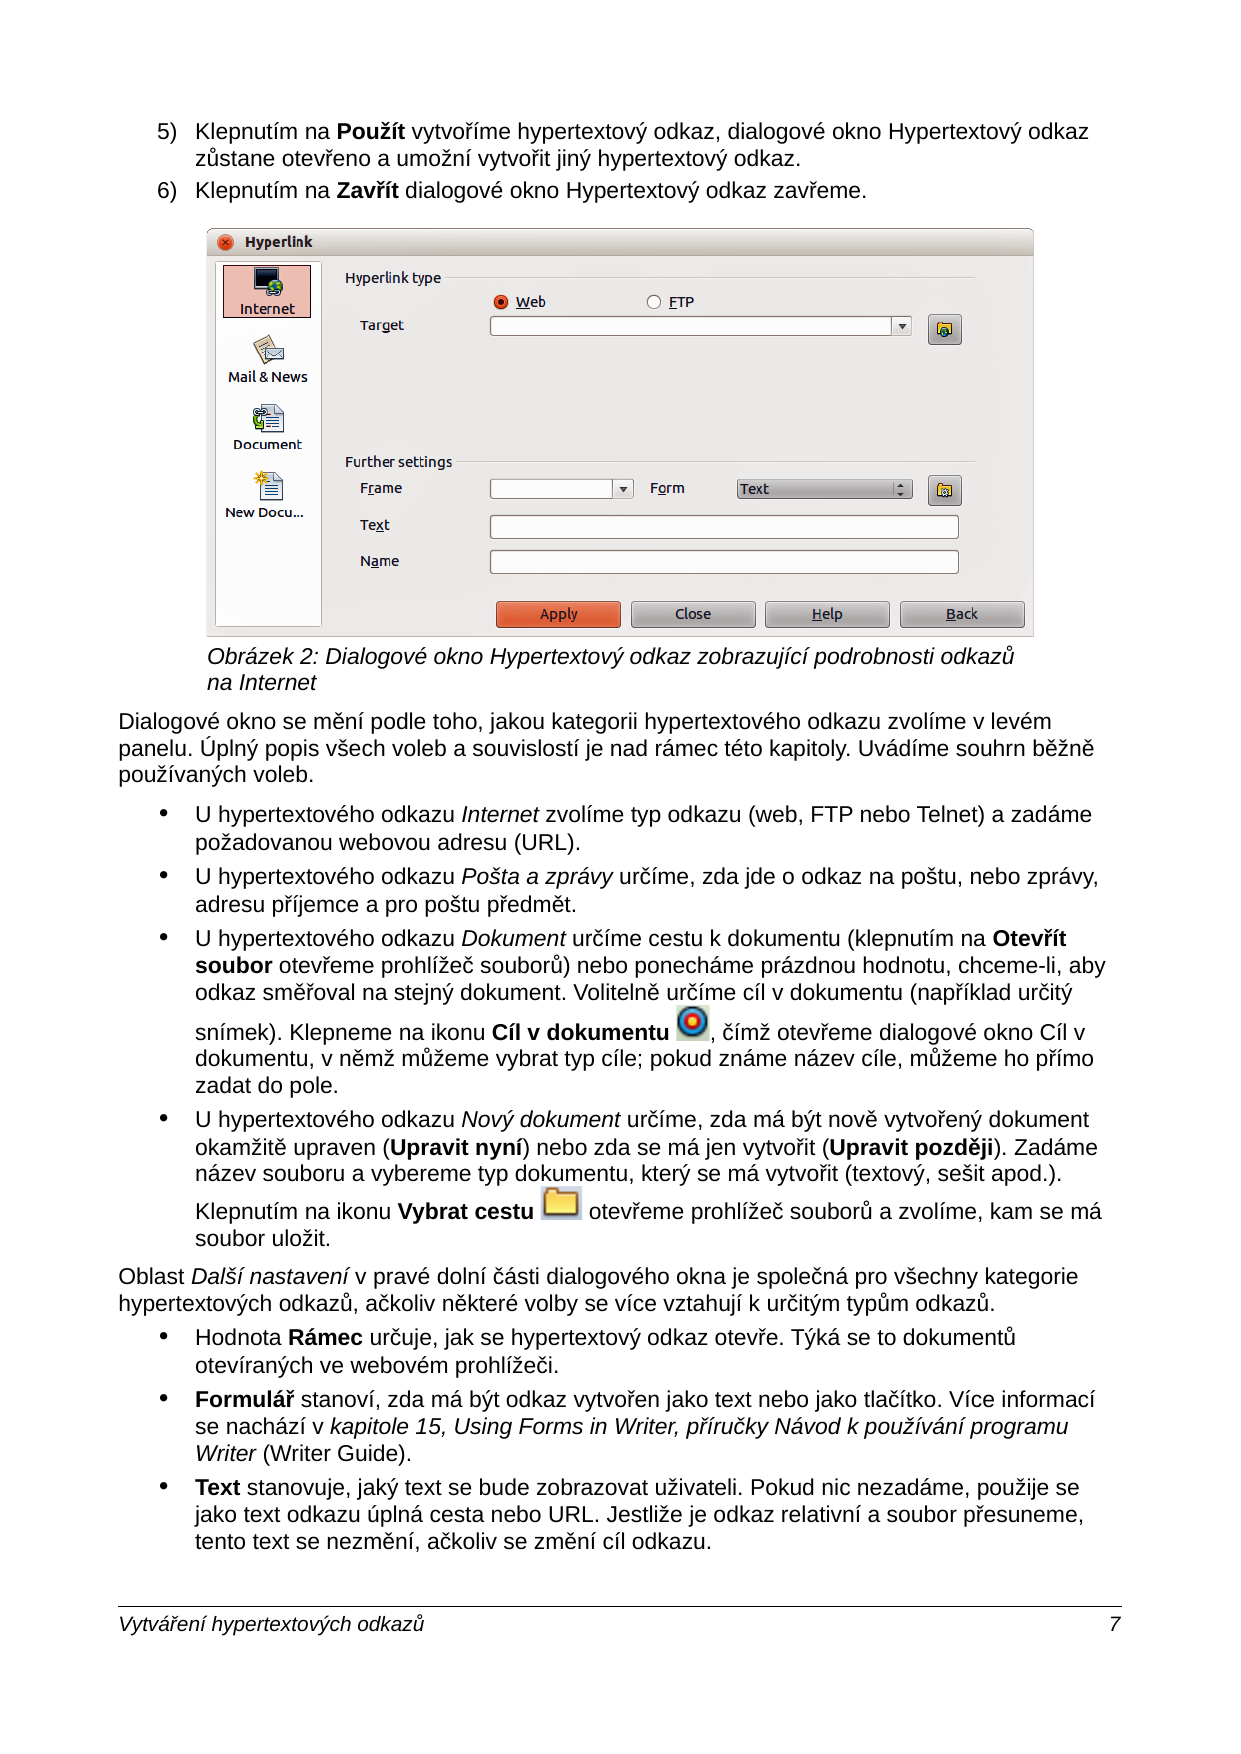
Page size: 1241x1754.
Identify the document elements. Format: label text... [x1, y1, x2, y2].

list U hypertextového odkazu Nový dokument určíme, zda má být nově vytvořený dokument okamžitě upraven (Upravit nyní) nebo zda se má jen vytvořit (Upravit později). Zadáme název souboru a vybereme typ dokumentu, který se má vytvořit (textový, sešit apod.). Klepnutím na ikonu Vybrat cestu otevřeme prohlížeč souborů a zvolíme, kam se má soubor uložit. [156, 1104, 1122, 1251]
list U hypertextového odkazu Dokument určíme cestu k dokumentu (klepnutím na Otevřít soubor otevřeme prohlížeč souborů) nebo ponecháme prázdnou hodnotu, chceme-li, aby odkaz směřoval na stejný dokument. Volitelně určíme cíl v dokumentu (například určitý snímek). Klepneme na ikonu Cíl v dokumentu , čímž otevřeme dialogové okno Cíl v dokumentu, v němž můžeme vybrat typ cíle; pokud známe název cíle, můžeme ho přímo zadat do pole. [156, 923, 1122, 1098]
list Formulář stanoví, zda má být odkaz vytvořen jako text nebo jako tlačítko. Více informací se nachází v kapitole 15, Using Forms in Writer, příručky Návod k používání programu Writer (Writer Guide). [156, 1384, 1122, 1466]
list Hodnota Rámec určuje, jak se hypertextový odkaz otevře. Týká se to dokumentů otevíraných ve webovém prohlížeči. [156, 1322, 1122, 1378]
list Klepnutím na Zavřít dialogové okno Hypertextový odkaz zavřeme. [177, 177, 1122, 203]
text Dialogové okno se mění podle toho, jakou kategorii hypertextového odkazu zvolíme v levém panelu. Úplný popis všech voleb a souvislostí je nad rámec této kapitoly. Uvádíme souhrn běžně používaných voleb. [118, 708, 1122, 787]
picture [676, 1005, 710, 1041]
picture [206, 228, 1034, 637]
text Obrázek 2: Dialogové okno Hypertextový odkaz zobrazující podrobnosti odkazů na Internet [207, 643, 1033, 696]
list Oblast Další nastavení v pravé dolní části dialogového okna je společná pro všechny kategorie hypertextových odkazů, ačkoliv některé volby se více vztahují k určitým typům odkazů. [118, 1263, 1122, 1316]
list U hypertextového odkazu Internet zvolíme typ odkazu (web, FTP nebo Telnet) a zadáme požadovanou webovou adresu (URL). [156, 800, 1122, 855]
list Text stanovuje, jaký text se bude zobrazovat uživateli. Pokud nic nezadáme, použije se jako text odkazu úplná cesta nebo URL. Jestliže je odkaz relativní a soubor přesuneme, tento text se nezmění, ačkoliv se změní cíl odkazu. [156, 1472, 1122, 1554]
list U hypertextového odkazu Pošta a zprávy určíme, zda jde o odkaz na poštu, nebo zprávy, adresu příjemce a pro poštu předmět. [156, 861, 1122, 917]
list Klepnutím na Použít vytvoříme hypertextový odkaz, dialogové okno Hypertextový odkaz zůstane otevřeno a umožní vytvořit jiný hypertextový odkaz. [177, 118, 1122, 171]
picture [540, 1186, 583, 1220]
